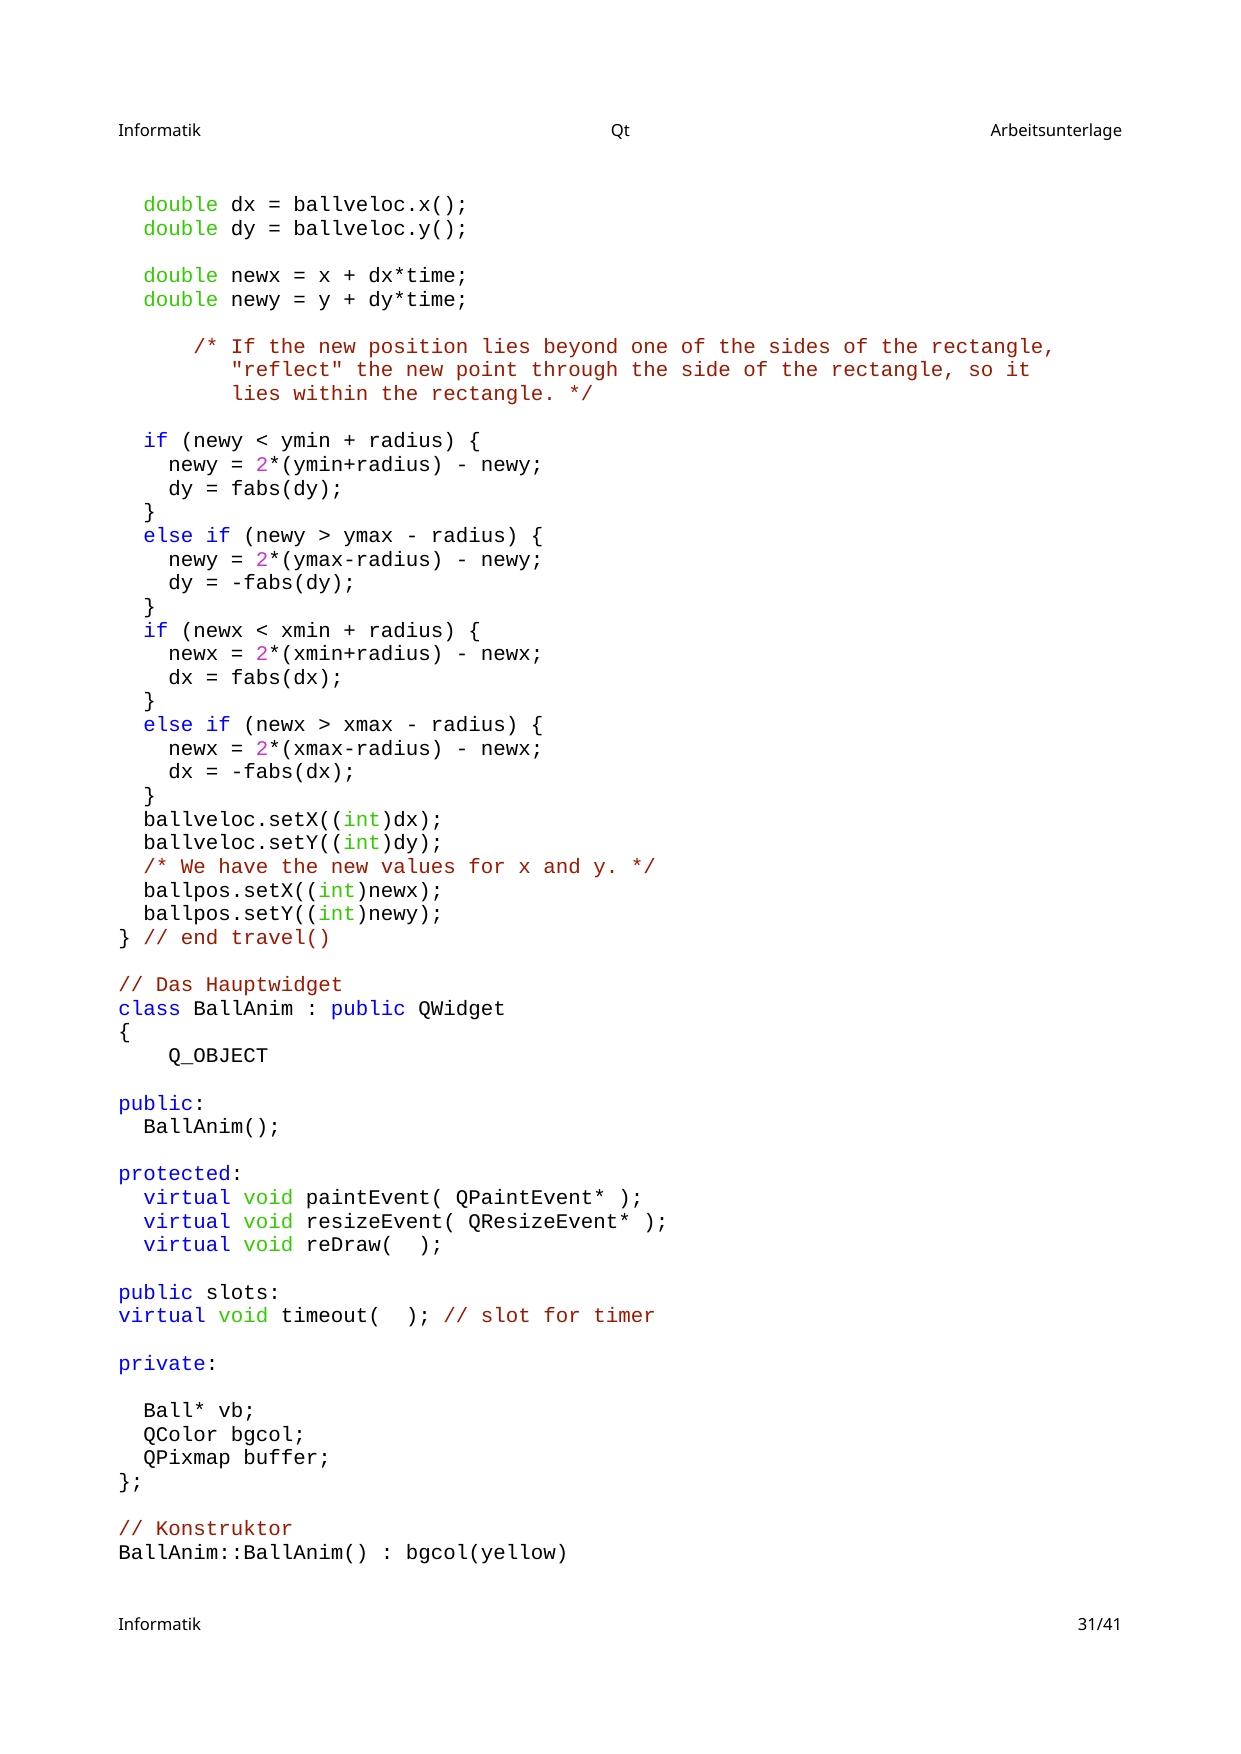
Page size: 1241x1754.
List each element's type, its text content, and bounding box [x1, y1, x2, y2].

text double dy = ballveloc.y(); [118, 218, 1122, 241]
text class BallAnim : public QWidget [118, 998, 1122, 1022]
text }; [118, 1471, 1122, 1494]
text virtual void paintEvent( QPaintEvent* ); [118, 1187, 1122, 1211]
text dx = -fabs(dx); [118, 761, 1122, 785]
text /* If the new position lies beyond one of the sides of the rectangle, [118, 336, 1122, 359]
text lies within the rectangle. */ [118, 383, 1122, 407]
text "reflect" the new point through the side of the rectangle, so it [118, 359, 1122, 383]
text Q_OBJECT [118, 1045, 1122, 1069]
text virtual void reDraw( ); [118, 1234, 1122, 1258]
text } [118, 501, 1122, 525]
text newx = 2*(xmax-radius) - newx; [118, 738, 1122, 761]
text virtual void resizeEvent( QResizeEvent* ); [118, 1211, 1122, 1234]
text dy = -fabs(dy); [118, 572, 1122, 596]
text newy = 2*(ymax-radius) - newy; [118, 549, 1122, 572]
text } [118, 785, 1122, 809]
text /* We have the new values for x and y. */ [118, 856, 1122, 880]
text // Konstruktor [118, 1518, 1122, 1542]
text virtual void timeout( ); // slot for timer [118, 1305, 1122, 1329]
text else if (newy > ymax - radius) { [118, 525, 1122, 549]
text double newy = y + dy*time; [118, 288, 1122, 312]
text QColor bgcol; [118, 1423, 1122, 1447]
text // Das Hauptwidget [118, 974, 1122, 998]
text newy = 2*(ymin+radius) - newy; [118, 454, 1122, 478]
text private: [118, 1353, 1122, 1376]
text if (newx < xmin + radius) { [118, 619, 1122, 643]
text double dx = ballveloc.x(); [118, 194, 1122, 218]
text QPixmap buffer; [118, 1447, 1122, 1471]
text double newx = x + dx*time; [118, 265, 1122, 288]
text ballveloc.setY((int)dy); [118, 832, 1122, 856]
text public slots: [118, 1282, 1122, 1305]
text BallAnim(); [118, 1116, 1122, 1140]
text newx = 2*(xmin+radius) - newx; [118, 643, 1122, 667]
text protected: [118, 1163, 1122, 1187]
text else if (newx > xmax - radius) { [118, 714, 1122, 738]
text { [118, 1022, 1122, 1045]
text ballveloc.setX((int)dx); [118, 809, 1122, 832]
text ballpos.setX((int)newx); [118, 880, 1122, 903]
text ballpos.setY((int)newy); [118, 903, 1122, 927]
text Ball* vb; [118, 1400, 1122, 1423]
text if (newy < ymin + radius) { [118, 430, 1122, 454]
text } // end travel() [118, 927, 1122, 951]
text } [118, 596, 1122, 619]
text public: [118, 1092, 1122, 1116]
text dy = fabs(dy); [118, 478, 1122, 501]
text BallAnim::BallAnim() : bgcol(yellow) [118, 1542, 1122, 1565]
text dx = fabs(dx); [118, 667, 1122, 691]
text } [118, 691, 1122, 714]
